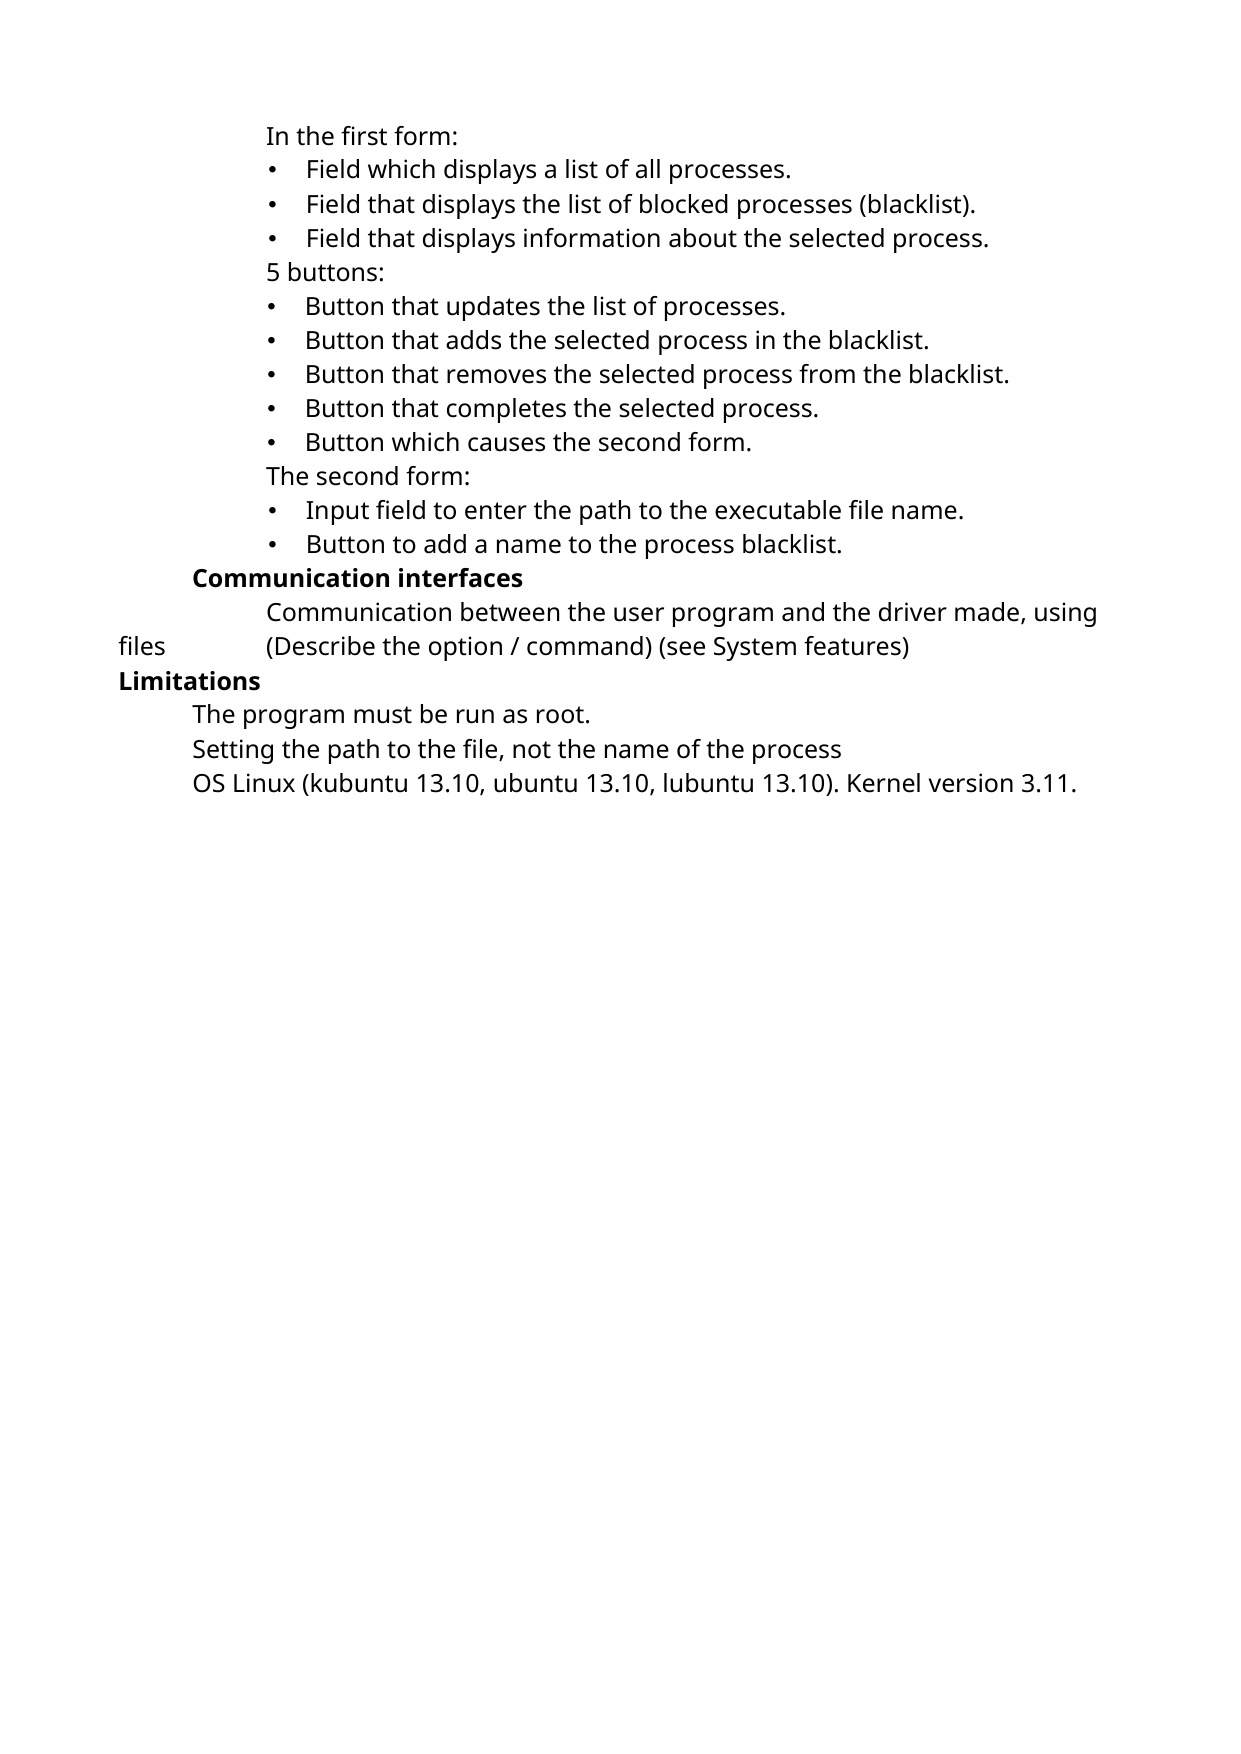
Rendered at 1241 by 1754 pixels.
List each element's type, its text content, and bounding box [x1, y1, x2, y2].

list Field that displays the list of blocked processes (blacklist). [268, 186, 1122, 220]
text 5 buttons: [118, 254, 1122, 288]
list Button that adds the selected process in the blacklist. [267, 322, 1122, 357]
text Communication between the user program and the driver made, using files (Describe the option / command) (see System features) [118, 595, 1122, 663]
text In the first form: [118, 118, 1122, 152]
list Field that displays information about the selected process. [268, 220, 1122, 254]
text Limitations [118, 663, 1122, 697]
list Button that updates the list of processes. [267, 288, 1122, 322]
list Button that completes the selected process. [267, 391, 1122, 425]
list Communication interfaces [162, 561, 1122, 595]
text The program must be run as root. Setting the path to the file, not the name of the process OS Linux (kubuntu 13.10, ubuntu 13.10, lubuntu 13.10). Kernel version 3.11. [118, 697, 1122, 799]
list Field which displays a list of all processes. [268, 152, 1122, 186]
list Button to add a name to the process blacklist. [268, 527, 1122, 561]
text The second form: [118, 459, 1122, 493]
list Input field to enter the path to the executable file name. [268, 493, 1122, 527]
list Button which causes the second form. [267, 425, 1122, 459]
list Button that removes the selected process from the blacklist. [267, 357, 1122, 391]
